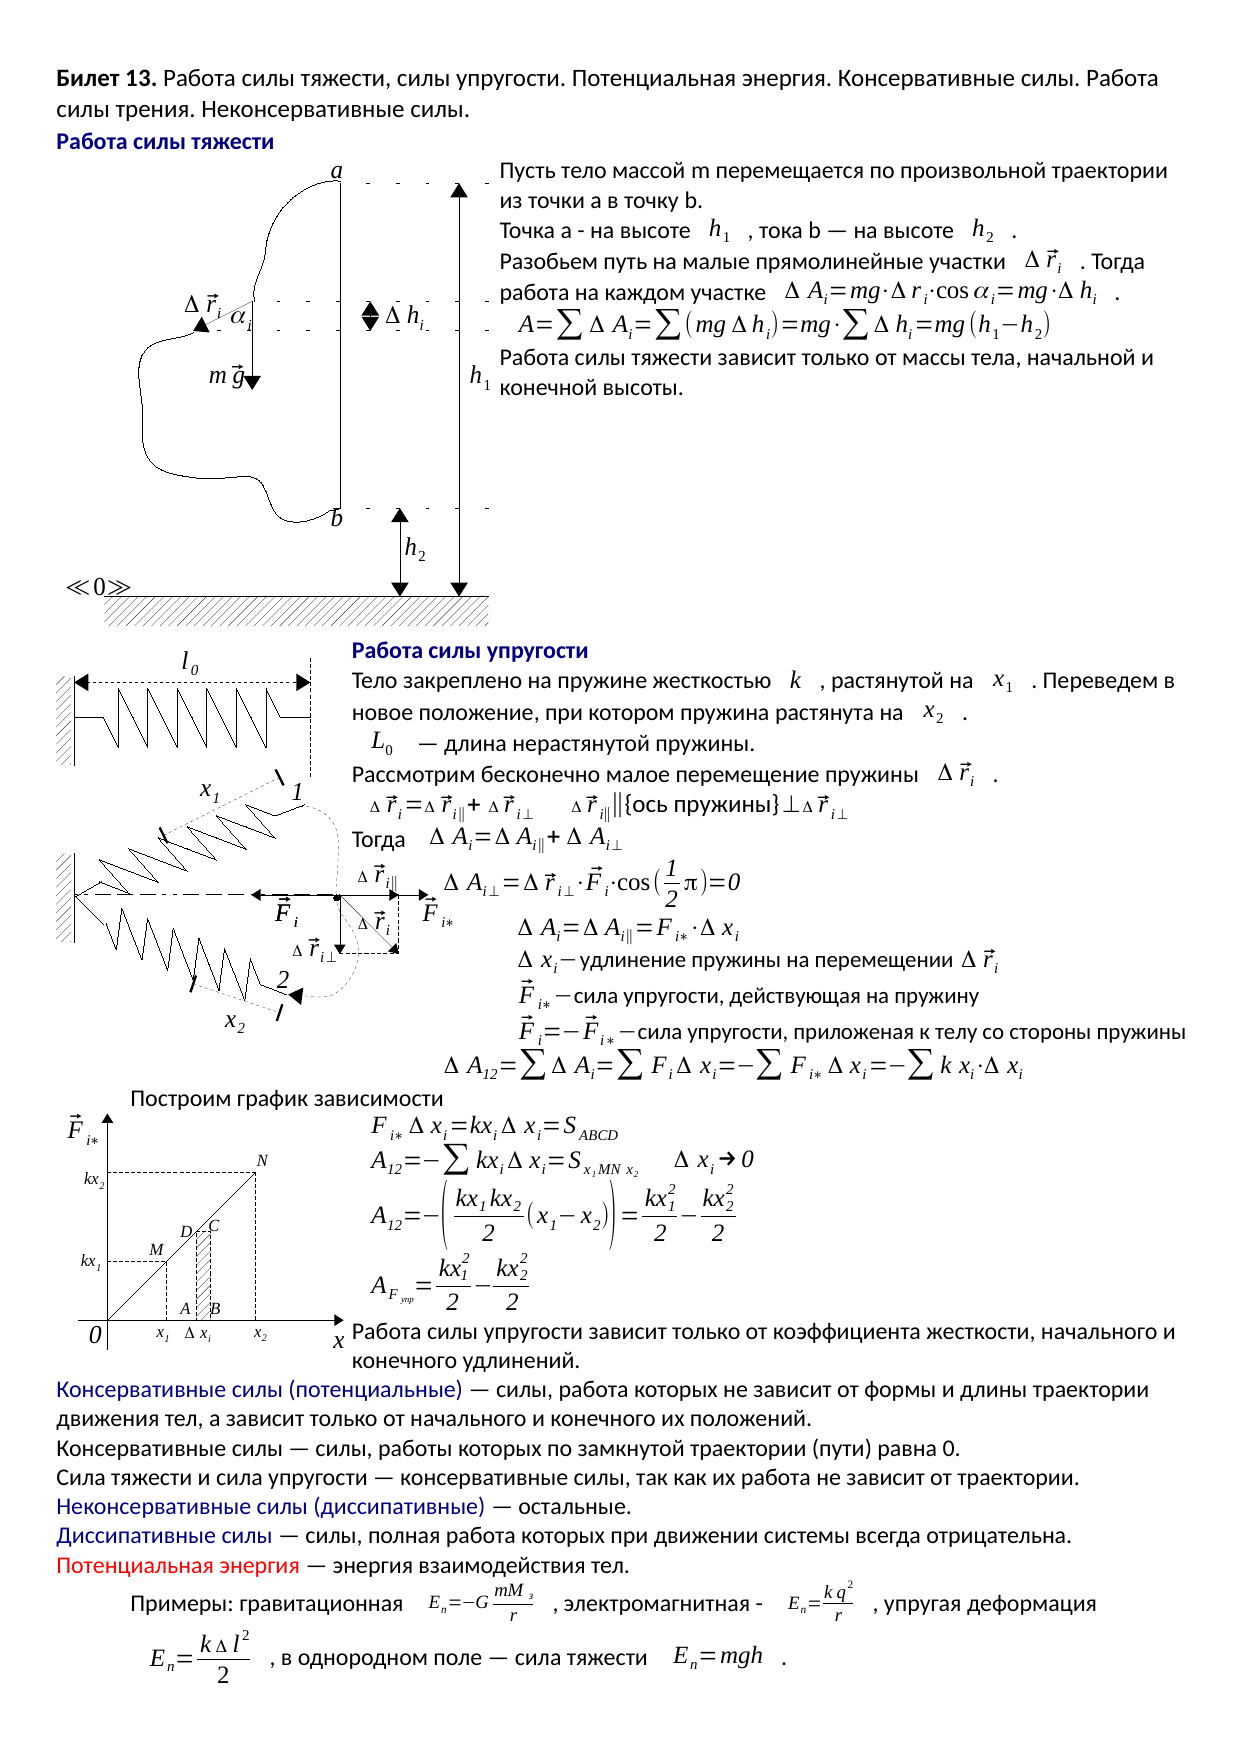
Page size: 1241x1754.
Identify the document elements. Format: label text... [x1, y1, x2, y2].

text Примеры: гравитационная , электромагнитная - , упругая деформация , в однородном поле — сила тяжести . [130, 1579, 1195, 1688]
text Работа силы тяжести [56, 126, 1195, 156]
text Тело закреплено на пружине жесткостью, растянутой на. Переведем в новое положение, при котором пружина растянута на. [352, 664, 1195, 727]
text Рассмотрим бесконечно малое перемещение пружины. [352, 758, 1195, 789]
text Построим график зависимости [130, 1083, 1195, 1112]
text Разобьем путь на малые прямолинейные участки. Тогда работа на каждом участке. [499, 245, 1195, 308]
text Сила тяжести и сила упругости — консервативные силы, так как их работа не зависит от траектории. [56, 1462, 1195, 1491]
text Пусть тело массой m перемещается по произвольной траектории из точки а в точку b. [499, 156, 1195, 214]
text — длина нерастянутой пружины. [352, 727, 1195, 758]
text Потенциальная энергия — энергия взаимодействия тел. [56, 1550, 1195, 1579]
text Работа силы упругости [352, 635, 1195, 664]
text Тогда [352, 823, 1195, 854]
text Диссипативные силы — силы, полная работа которых при движении системы всегда отрицательна. [56, 1521, 1195, 1550]
text Неконсервативные силы (диссипативные) — остальные. [56, 1491, 1195, 1521]
text Консервативные силы (потенциальные) — силы, работа которых не зависит от формы и длины траектории движения тел, а зависит только от начального и конечного их положений. [56, 1374, 1195, 1433]
text Работа силы упругости зависит только от коэффициента жесткости, начального и конечного удлинений. [352, 1316, 1195, 1374]
text Работа силы тяжести зависит только от массы тела, начальной и конечной высоты. [499, 342, 1195, 401]
text Точка а - на высоте, тока b — на высоте. [499, 214, 1195, 245]
text Билет 13. Работа силы тяжести, силы упругости. Потенциальная энергия. Консервативные силы. Работа силы трения. Неконсервативные силы. [56, 62, 1195, 123]
list Консервативные силы — силы, работы которых по замкнутой траектории (пути) равна 0. [56, 1433, 1195, 1462]
